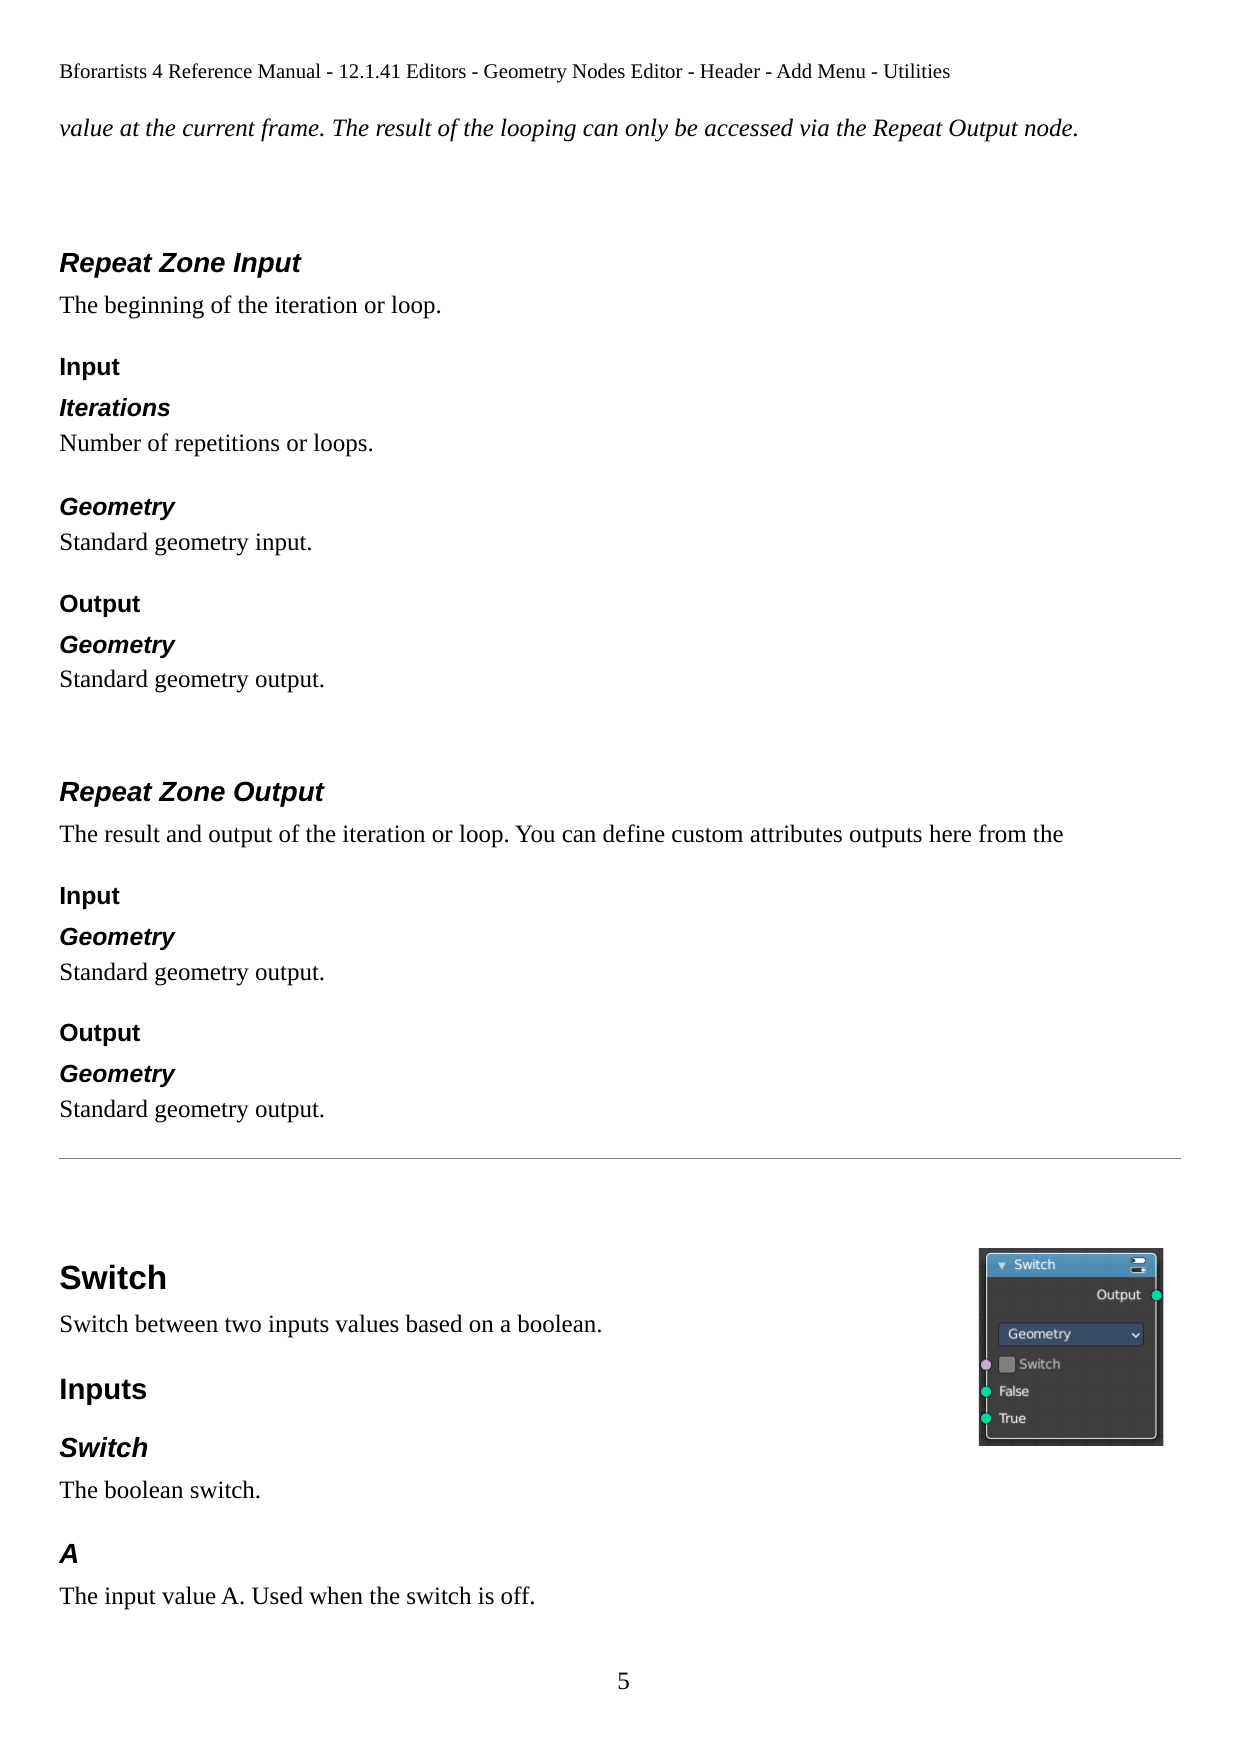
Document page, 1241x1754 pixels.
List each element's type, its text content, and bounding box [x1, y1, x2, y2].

subtitle Switch [59, 1257, 978, 1296]
text value at the current frame. The result of the looping can only be accessed via the Repeat Output node. [59, 113, 1181, 141]
text Standard geometry output. [59, 1094, 1181, 1123]
text The boolean switch. [59, 1475, 1181, 1504]
text Standard geometry output. [59, 664, 1181, 693]
text Standard geometry input. [59, 527, 1181, 556]
text Switch between two inputs values based on a boolean. [59, 1309, 978, 1337]
subtitle Geometry [59, 922, 1181, 951]
subtitle Output [59, 589, 1181, 617]
subtitle Geometry [59, 492, 1181, 521]
subtitle [1164, 1372, 1181, 1406]
text The result and output of the iteration or loop. You can define custom attributes outputs here from the [59, 819, 1181, 848]
subtitle Geometry [59, 1059, 1181, 1088]
subtitle Switch [59, 1431, 1181, 1463]
subtitle Repeat Zone Output [59, 775, 1181, 807]
picture [978, 1248, 1164, 1446]
text The input value A. Used when the switch is off. [59, 1581, 1181, 1610]
text The beginning of the iteration or loop. [59, 291, 1181, 319]
subtitle Geometry [59, 630, 1181, 658]
subtitle Input [59, 881, 1181, 910]
subtitle Repeat Zone Input [59, 246, 1181, 278]
list Number of repetitions or loops. [59, 428, 1181, 457]
subtitle Iterations [59, 393, 1181, 422]
subtitle Inputs [59, 1372, 978, 1406]
text Standard geometry output. [59, 957, 1181, 986]
subtitle Output [59, 1018, 1181, 1047]
subtitle [1164, 1257, 1181, 1296]
subtitle A [59, 1537, 1181, 1569]
subtitle Input [59, 352, 1181, 381]
